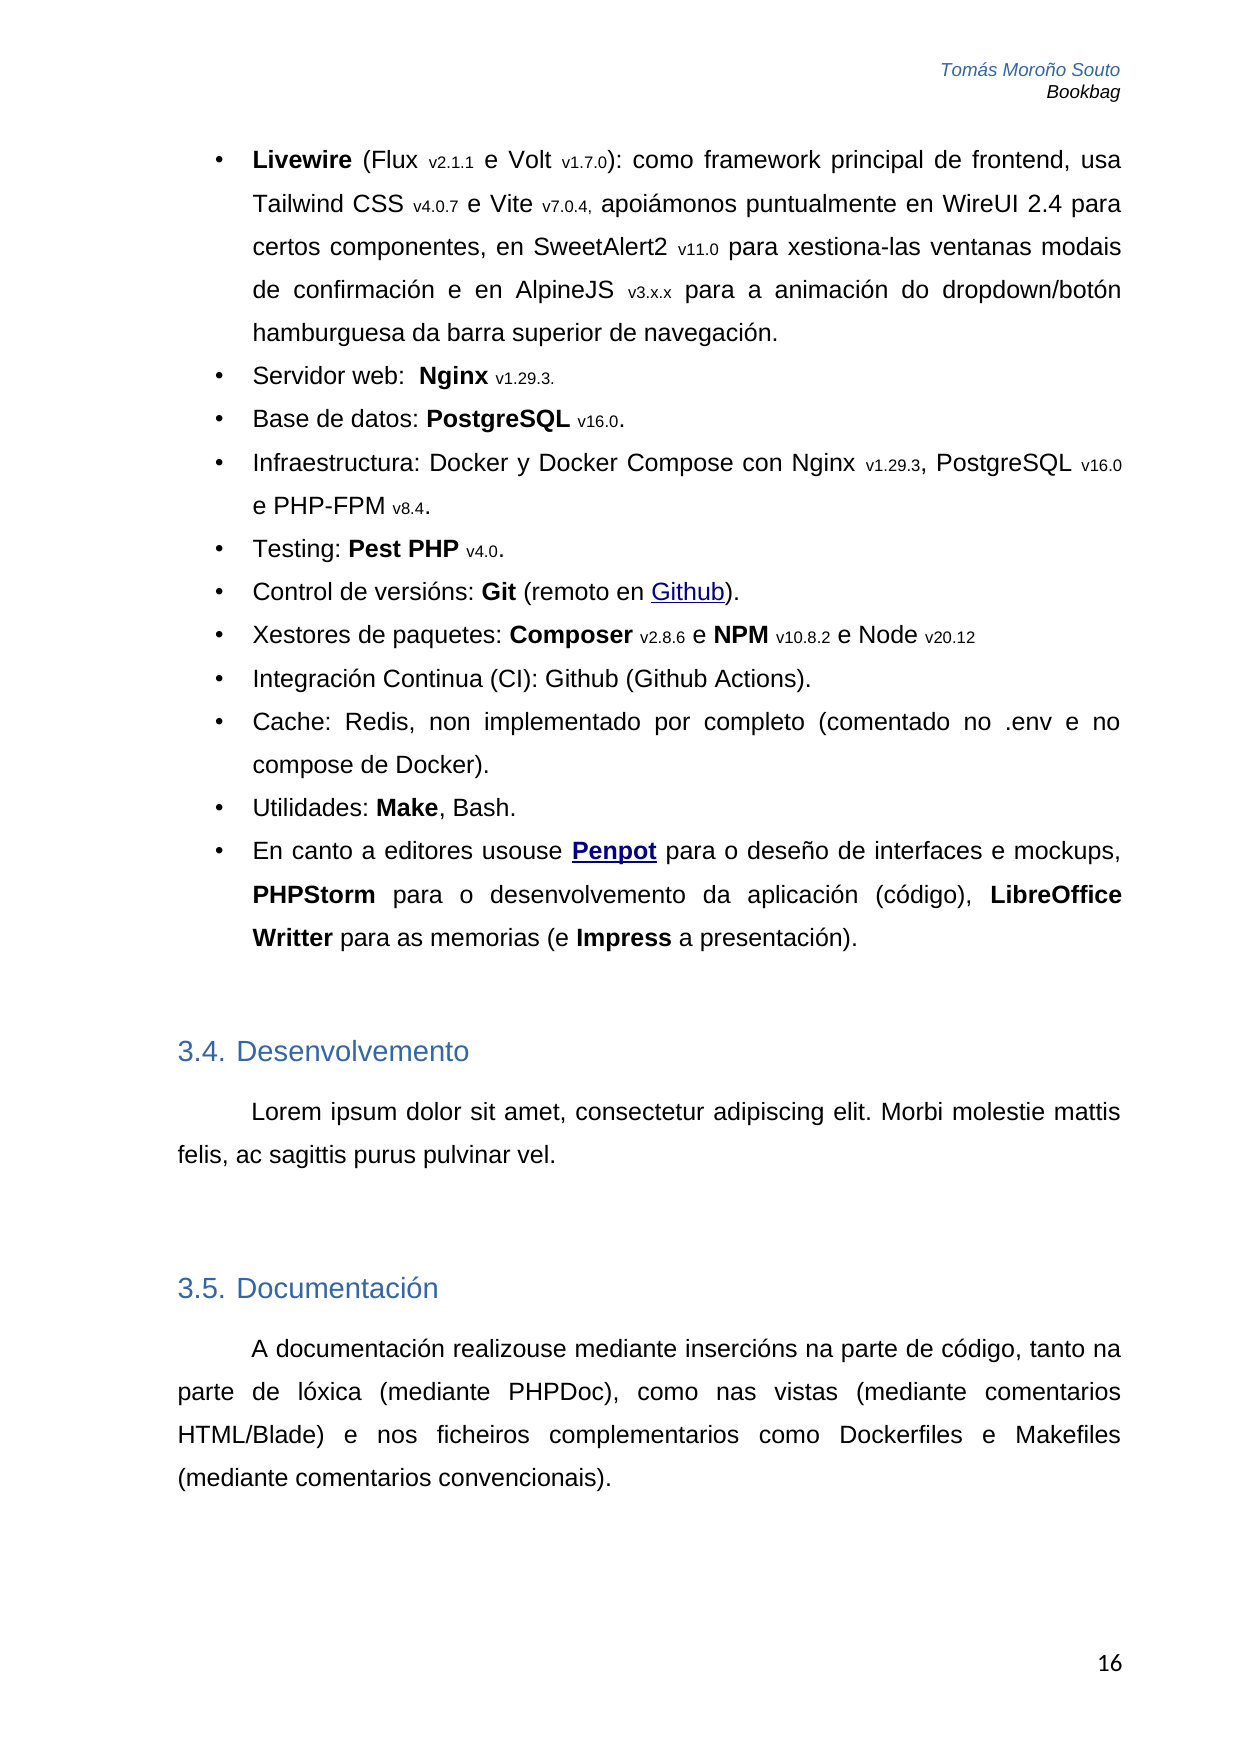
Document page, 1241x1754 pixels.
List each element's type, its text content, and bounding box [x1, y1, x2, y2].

list Control de versións: Git (remoto en Github). [215, 577, 1122, 606]
list Xestores de paquetes: Composer v2.8.6 e NPM v10.8.2 e Node v20.12 [215, 620, 1122, 649]
subtitle Documentación [177, 1271, 1122, 1304]
text Lorem ipsum dolor sit amet, consectetur adipiscing elit. Morbi molestie mattis felis, ac sagittis purus pulvinar vel. [177, 1097, 1122, 1169]
list En canto a editores usouse Penpot para o deseño de interfaces e mockups, PHPStorm para o desenvolvemento da aplicación (código), LibreOffice Writter para as memorias (e Impress a presentación). [215, 836, 1122, 951]
list Base de datos: PostgreSQL v16.0. [215, 404, 1122, 433]
subtitle Desenvolvemento [177, 1034, 1122, 1067]
list Livewire (Flux v2.1.1 e Volt v1.7.0): como framework principal de frontend, usa Tailwind CSS v4.0.7 e Vite v7.0.4, apoiámonos puntualmente en WireUI 2.4 para certos componentes, en SweetAlert2 v11.0 para xestiona-las ventanas modais de confirmación e en AlpineJS v3.x.x para a animación do dropdown/botón hamburguesa da barra superior de navegación. [215, 145, 1122, 347]
list Servidor web: Nginx v1.29.3. [215, 361, 1122, 390]
list Testing: Pest PHP v4.0. [215, 534, 1122, 563]
text A documentación realizouse mediante insercións na parte de código, tanto na parte de lóxica (mediante PHPDoc), como nas vistas (mediante comentarios HTML/Blade) e nos ficheiros complementarios como Dockerfiles e Makefiles (mediante comentarios convencionais). [177, 1334, 1122, 1492]
list Cache: Redis, non implementado por completo (comentado no .env e no compose de Docker). [215, 707, 1122, 779]
list Infraestructura: Docker y Docker Compose con Nginx v1.29.3, PostgreSQL v16.0 e PHP-FPM v8.4. [215, 447, 1122, 519]
list Integración Continua (CI): Github (Github Actions). [215, 663, 1122, 692]
list Utilidades: Make, Bash. [215, 793, 1122, 822]
